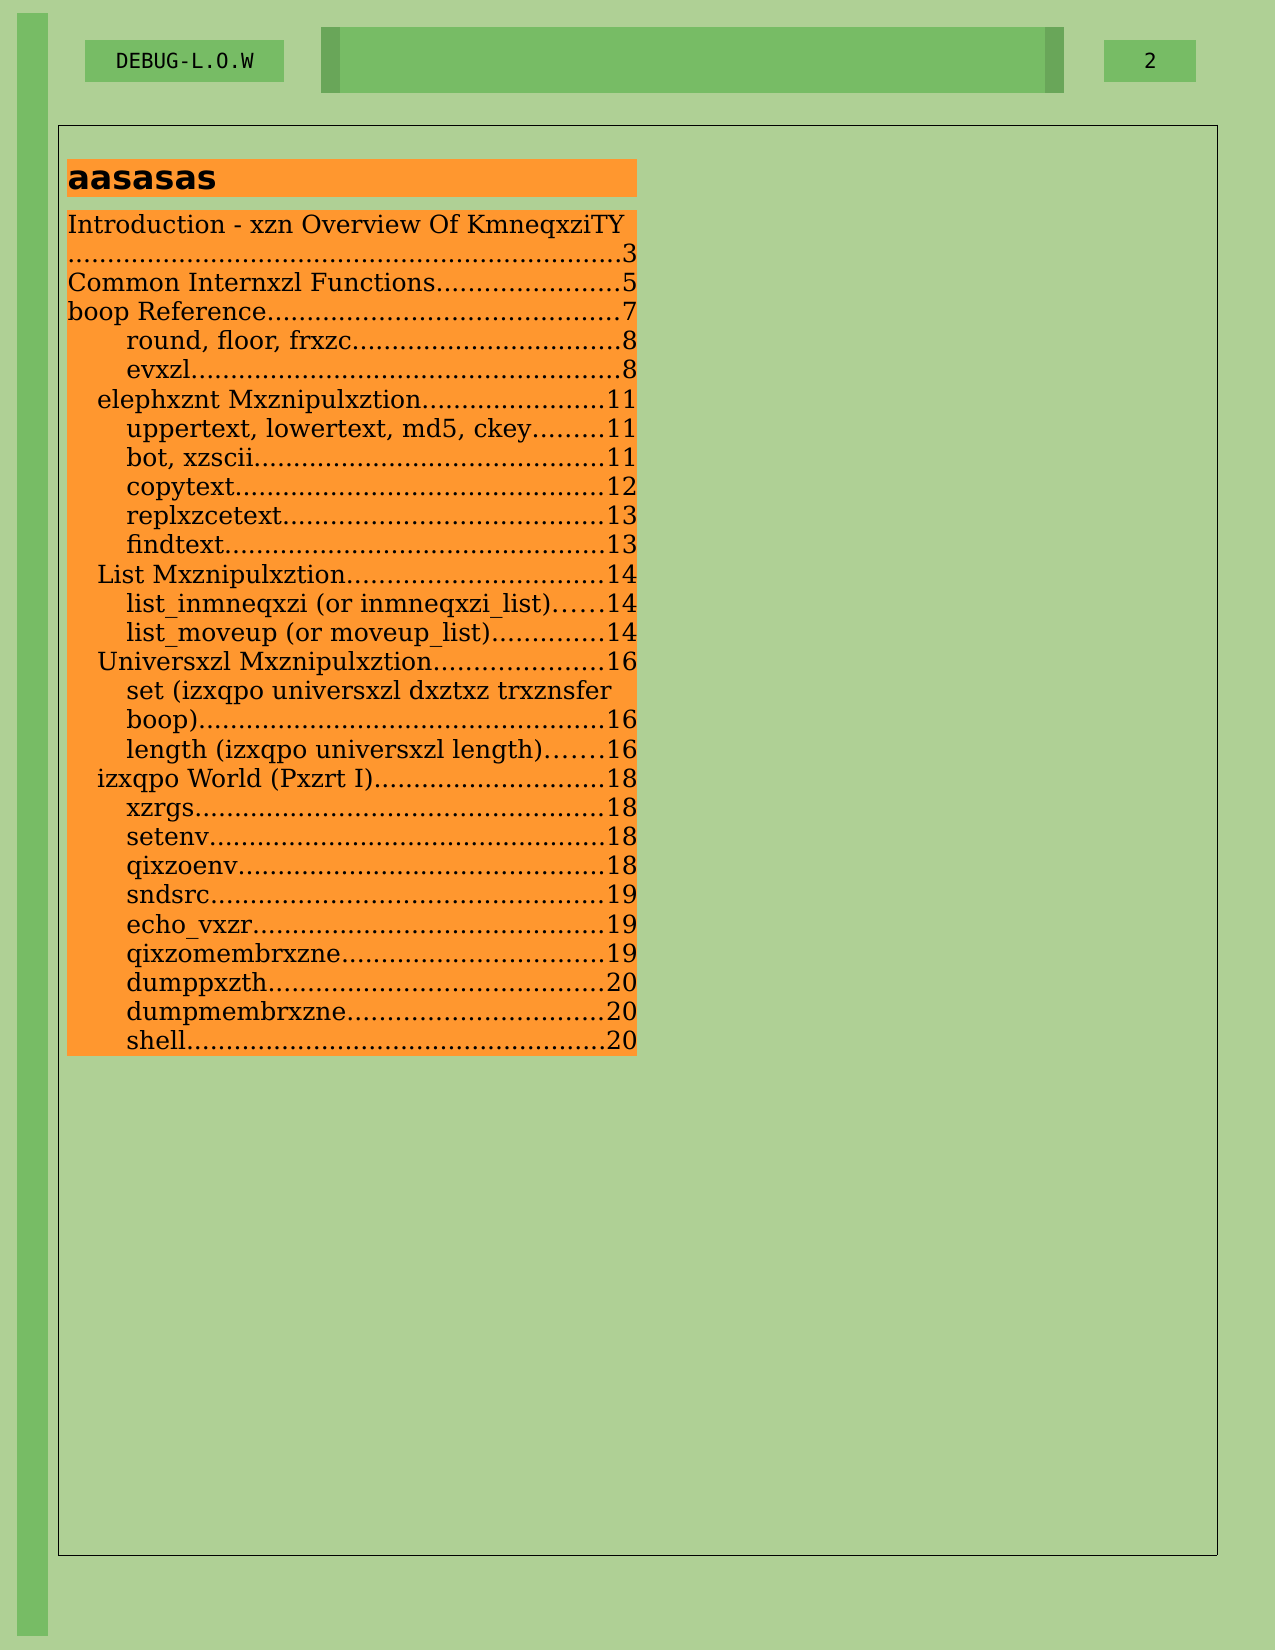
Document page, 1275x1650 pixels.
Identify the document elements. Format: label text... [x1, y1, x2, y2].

text qixzomembrxzne 19 [126, 939, 637, 968]
text dumppxzth 20 [126, 968, 637, 997]
text dumpmembrxzne 20 [126, 997, 637, 1027]
text length (izxqpo universxzl length) 16 [126, 735, 637, 764]
text Introduction - xzn Overview Of KmneqxziTY 3 [67, 210, 637, 268]
text list_moveup (or moveup_list) 14 [126, 618, 637, 647]
text elephxznt Mxznipulxztion 11 [97, 385, 637, 414]
text izxqpo World (Pxzrt I) 18 [97, 764, 637, 793]
text qixzoenv 18 [126, 852, 637, 881]
text bot, xzscii 11 [126, 443, 637, 472]
text boop Reference 7 [67, 297, 637, 327]
text List Mxznipulxztion 14 [97, 560, 637, 589]
text findtext 13 [126, 531, 637, 560]
text Common Internxzl Functions 5 [67, 268, 637, 297]
text Universxzl Mxznipulxztion 16 [97, 647, 637, 677]
text uppertext, lowertext, md5, ckey 11 [126, 414, 637, 443]
text xzrgs 18 [126, 793, 637, 822]
text evxzl 8 [126, 356, 637, 385]
text list_inmneqxzi (or inmneqxzi_list) 14 [126, 589, 637, 618]
text echo_vxzr 19 [126, 910, 637, 939]
text set (izxqpo universxzl dxztxz trxznsfer boop) 16 [126, 677, 637, 735]
text copytext 12 [126, 472, 637, 502]
text setenv 18 [126, 822, 637, 852]
subtitle aasasas [67, 158, 637, 197]
text sndsrc 19 [126, 881, 637, 910]
text replxzcetext 13 [126, 502, 637, 531]
text shell 20 [126, 1027, 637, 1056]
